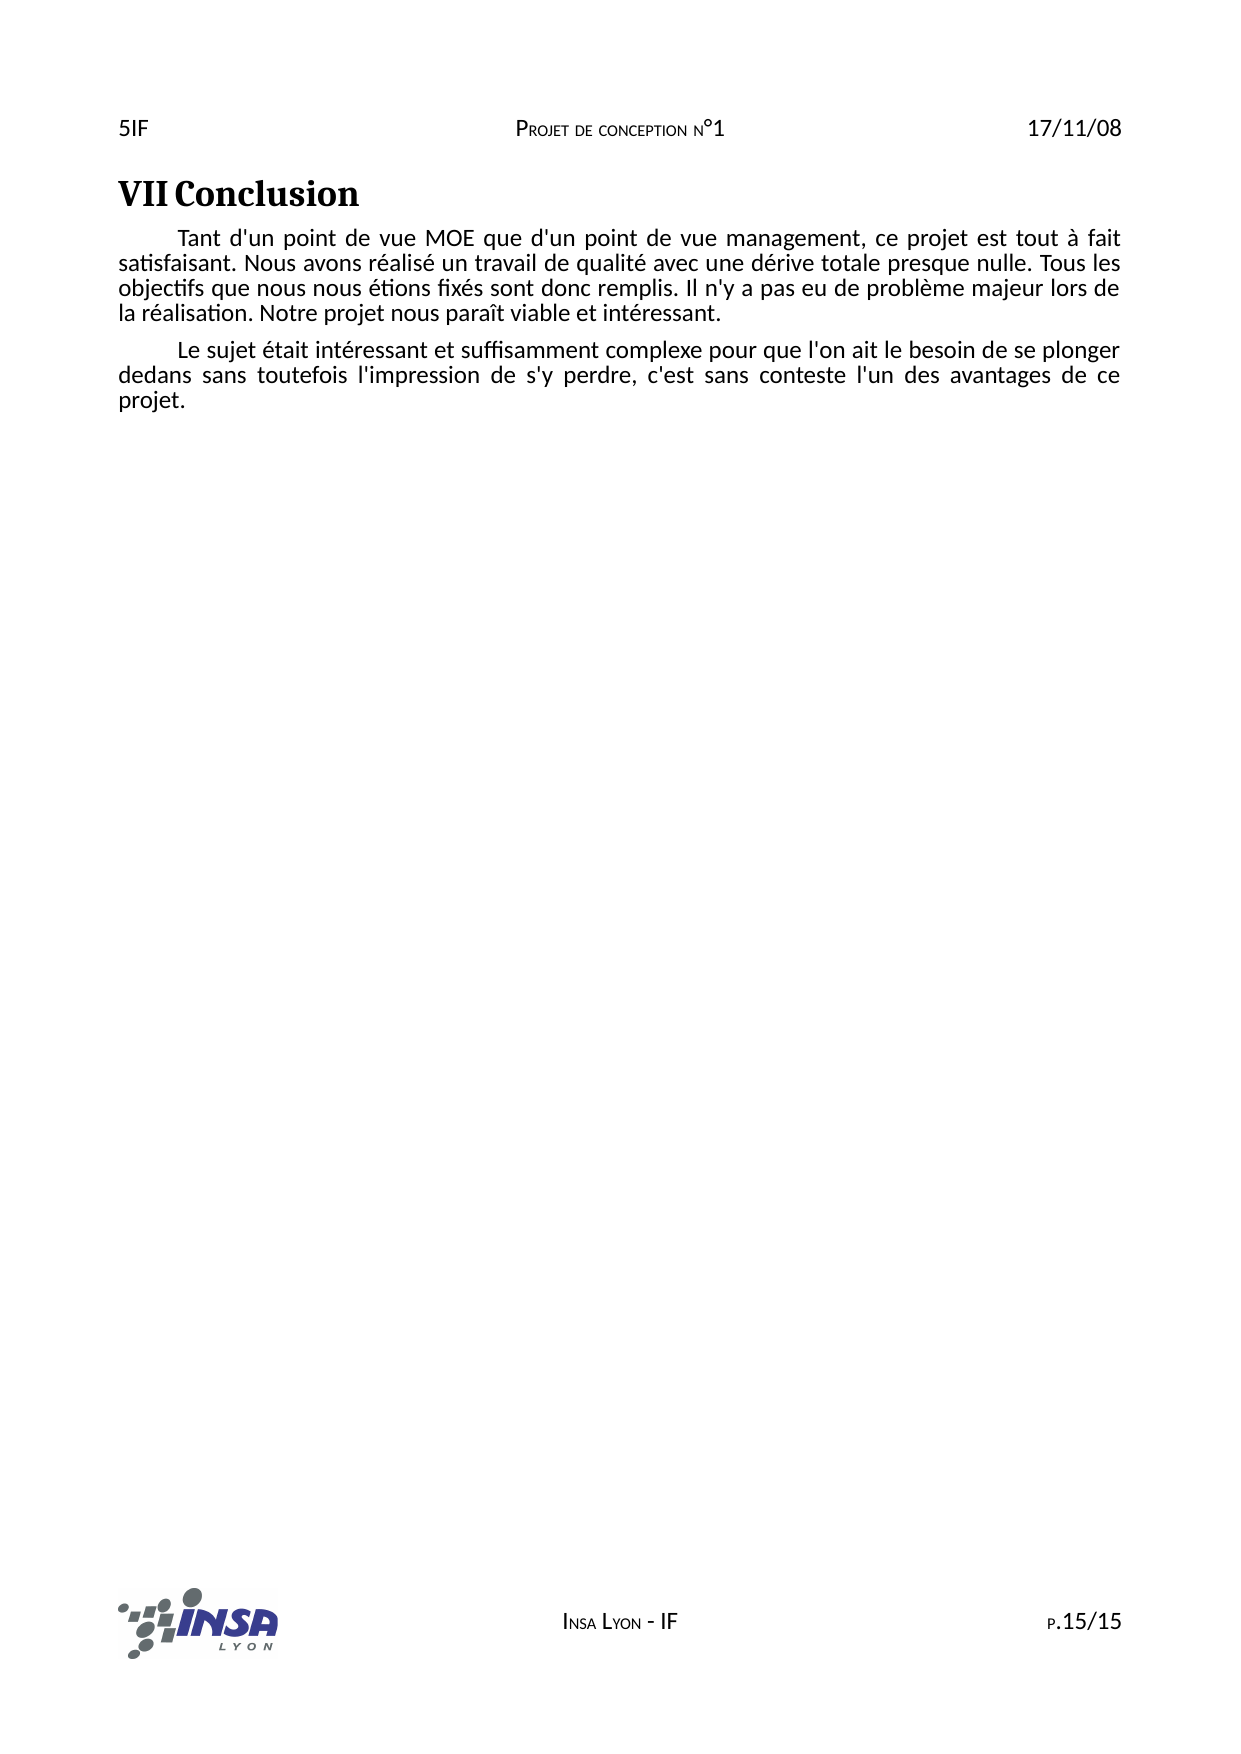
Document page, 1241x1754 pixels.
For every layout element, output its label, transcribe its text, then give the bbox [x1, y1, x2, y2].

picture [118, 1588, 278, 1659]
text Tant d'un point de vue MOE que d'un point de vue management, ce projet est tout à fait satisfaisant. Nous avons réalisé un travail de qualité avec une dérive totale presque nulle. Tous les objectifs que nous nous étions fixés sont donc remplis. Il n'y a pas eu de problème majeur lors de la réalisation. Notre projet nous paraît viable et intéressant. [118, 227, 1122, 327]
text Le sujet était intéressant et suffisamment complexe pour que l'on ait le besoin de se plonger dedans sans toutefois l'impression de s'y perdre, c'est sans conteste l'un des avantages de ce projet. [118, 339, 1122, 414]
subtitle Conclusion [118, 173, 1122, 216]
